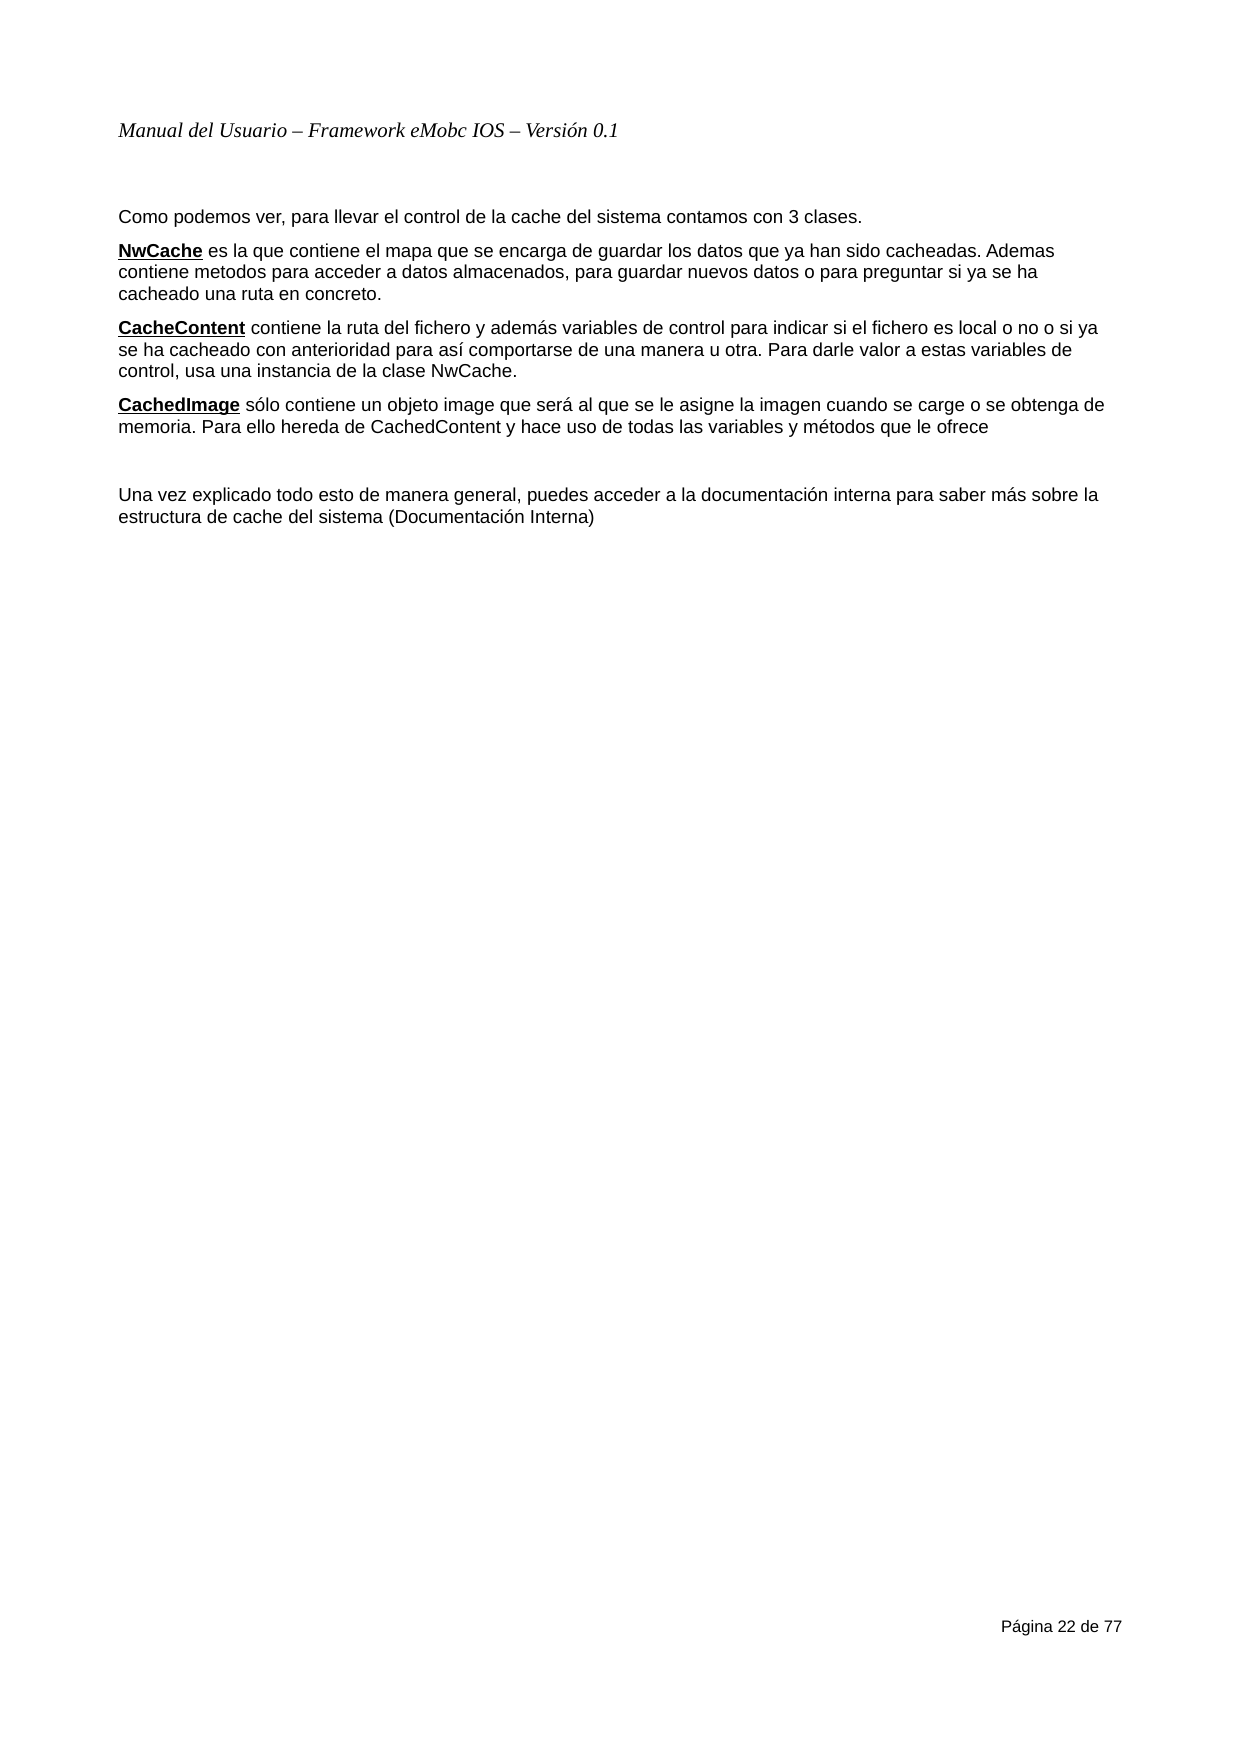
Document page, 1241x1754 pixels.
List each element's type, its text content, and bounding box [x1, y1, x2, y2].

text CachedImage sólo contiene un objeto image que será al que se le asigne la imagen cuando se carge o se obtenga de memoria. Para ello hereda de CachedContent y hace uso de todas las variables y métodos que le ofrece [118, 394, 1122, 437]
text NwCache es la que contiene el mapa que se encarga de guardar los datos que ya han sido cacheadas. Ademas contiene metodos para acceder a datos almacenados, para guardar nuevos datos o para preguntar si ya se ha cacheado una ruta en concreto. [118, 240, 1122, 304]
text CacheContent contiene la ruta del fichero y además variables de control para indicar si el fichero es local o no o si ya se ha cacheado con anterioridad para así comportarse de una manera u otra. Para darle valor a estas variables de control, usa una instancia de la clase NwCache. [118, 317, 1122, 382]
text Como podemos ver, para llevar el control de la cache del sistema contamos con 3 clases. [118, 206, 1122, 227]
text Una vez explicado todo esto de manera general, puedes acceder a la documentación interna para saber más sobre la estructura de cache del sistema (Documentación Interna) [118, 484, 1122, 527]
